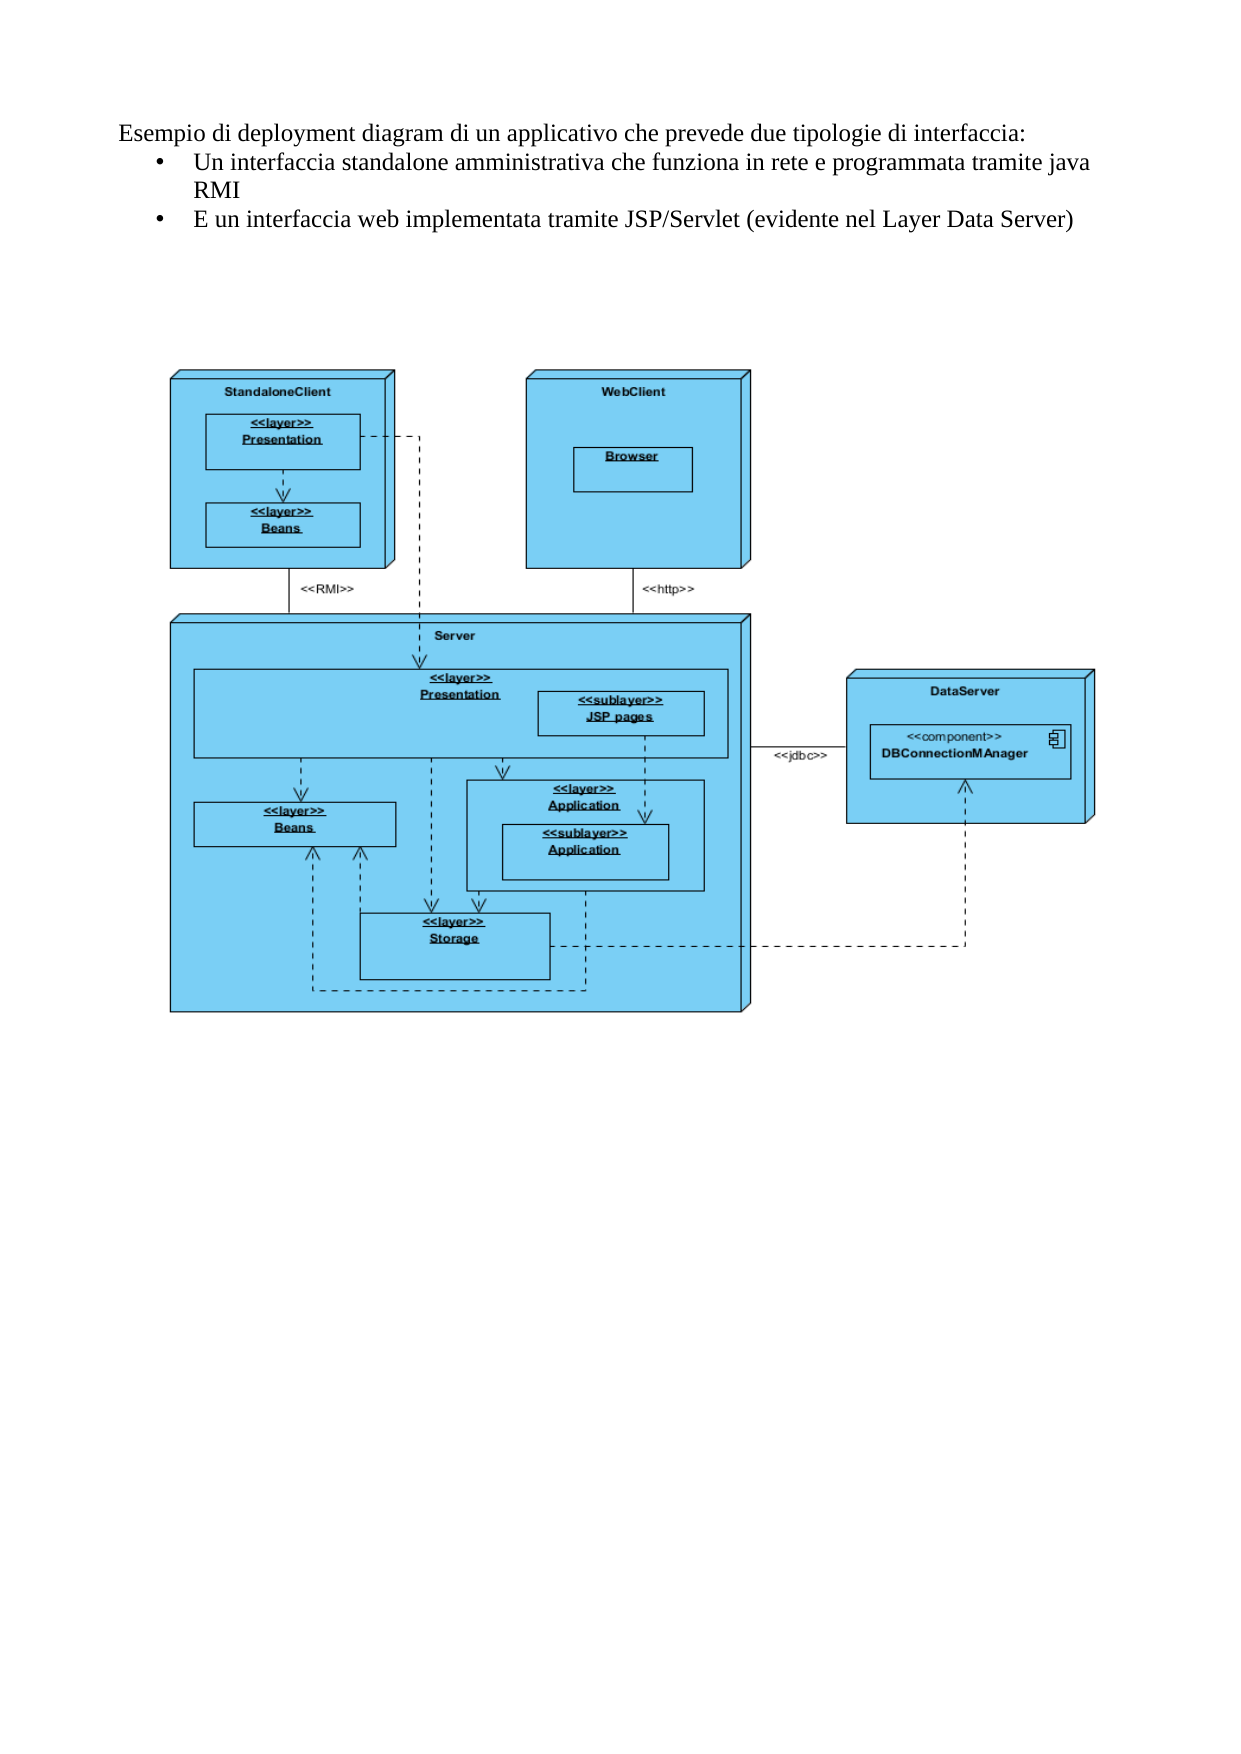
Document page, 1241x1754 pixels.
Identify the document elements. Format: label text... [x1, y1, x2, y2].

list E un interfaccia web implementata tramite JSP/Servlet (evidente nel Layer Data Server) [156, 204, 1122, 233]
text Esempio di deployment diagram di un applicativo che prevede due tipologie di interfaccia: [118, 118, 1122, 147]
picture [145, 346, 1138, 1018]
list Un interfaccia standalone amministrativa che funziona in rete e programmata tramite java RMI [156, 147, 1122, 204]
